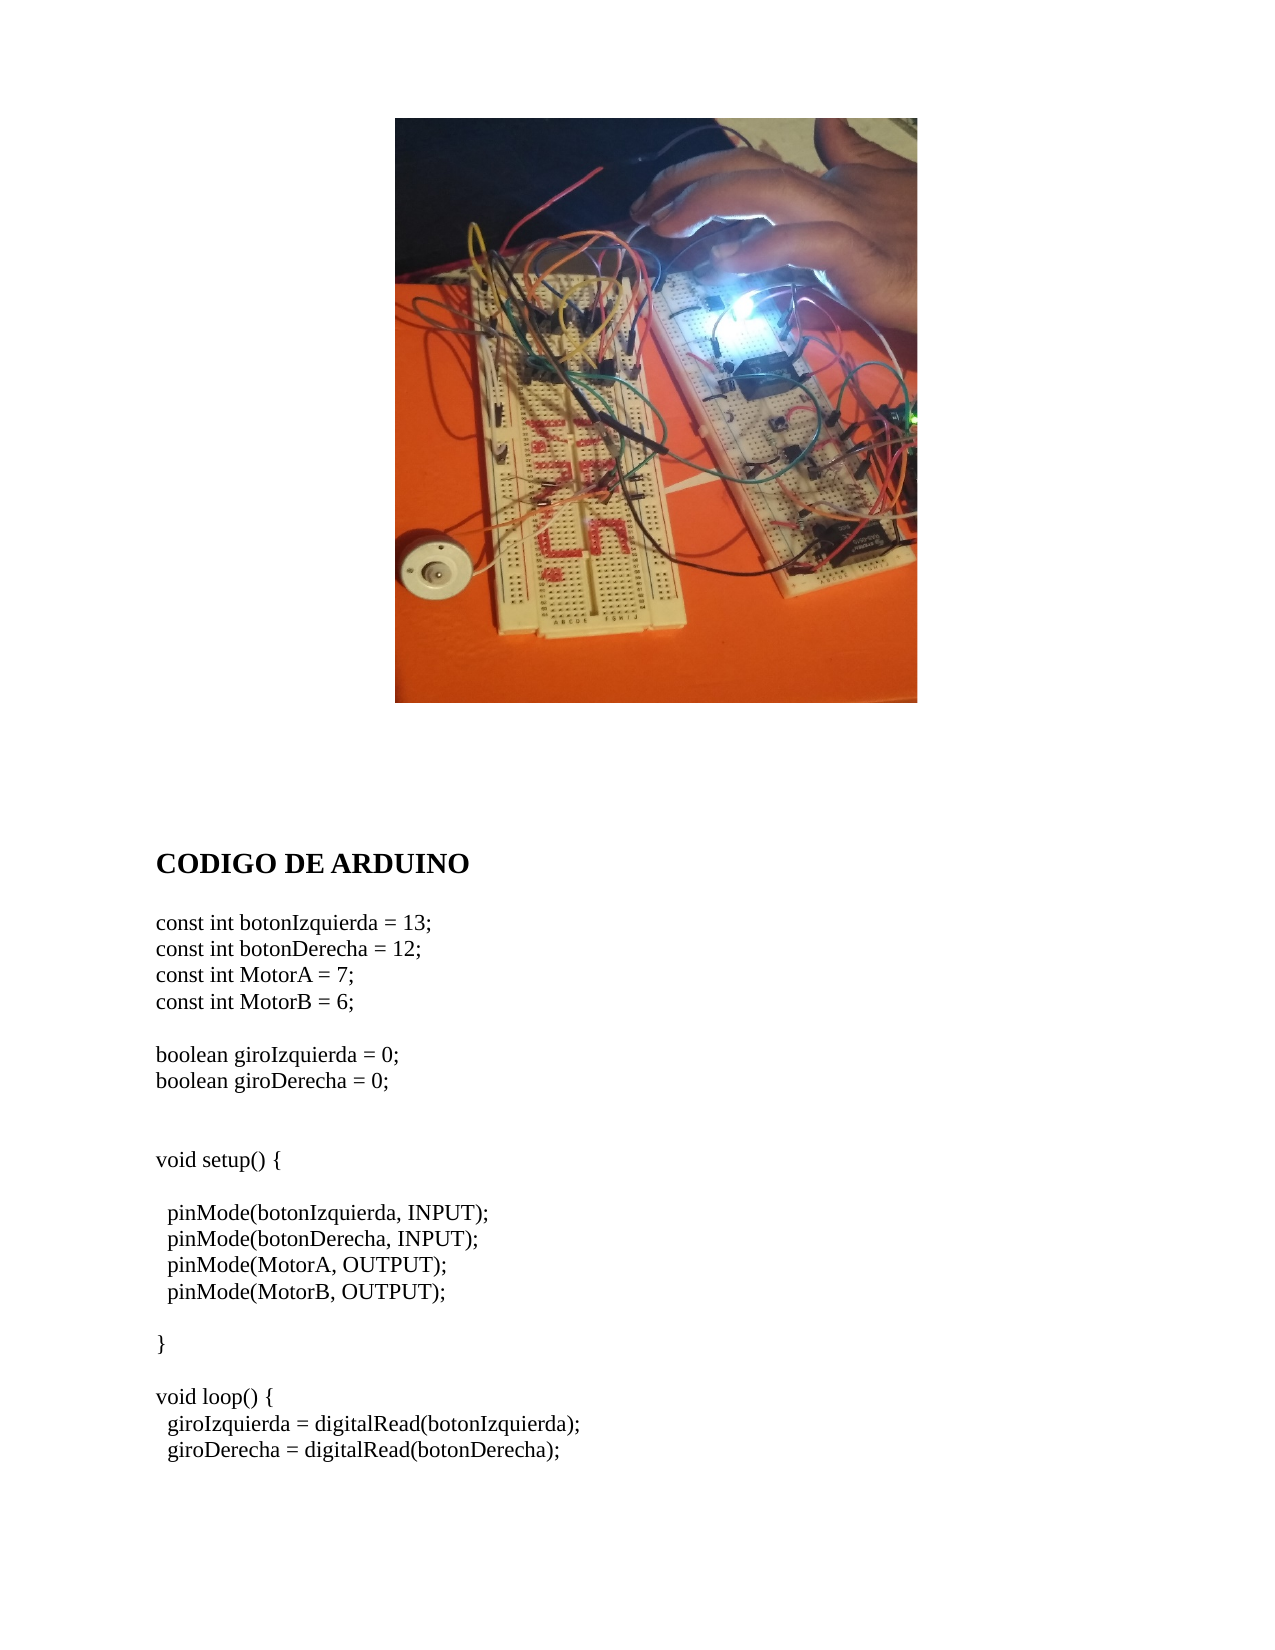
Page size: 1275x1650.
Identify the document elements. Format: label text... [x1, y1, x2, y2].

text pinMode(botonIzquierda, INPUT); [156, 1199, 1157, 1225]
text giroIzquierda = digitalRead(botonIzquierda); [156, 1409, 1157, 1436]
text boolean giroIzquierda = 0; [156, 1041, 1157, 1067]
text const int botonDerecha = 12; [156, 935, 1157, 962]
text pinMode(MotorA, OUTPUT); [156, 1251, 1157, 1278]
text const int MotorA = 7; [156, 962, 1157, 988]
text } [156, 1331, 1157, 1357]
text pinMode(MotorB, OUTPUT); [156, 1278, 1157, 1304]
text void loop() { [156, 1383, 1157, 1409]
text boolean giroDerecha = 0; [156, 1067, 1157, 1093]
text const int botonIzquierda = 13; [156, 909, 1157, 935]
text const int MotorB = 6; [156, 988, 1157, 1014]
text pinMode(botonDerecha, INPUT); [156, 1225, 1157, 1251]
text giroDerecha = digitalRead(botonDerecha); [156, 1436, 1157, 1462]
text CODIGO DE ARDUINO [156, 847, 1157, 880]
text void setup() { [156, 1146, 1157, 1172]
